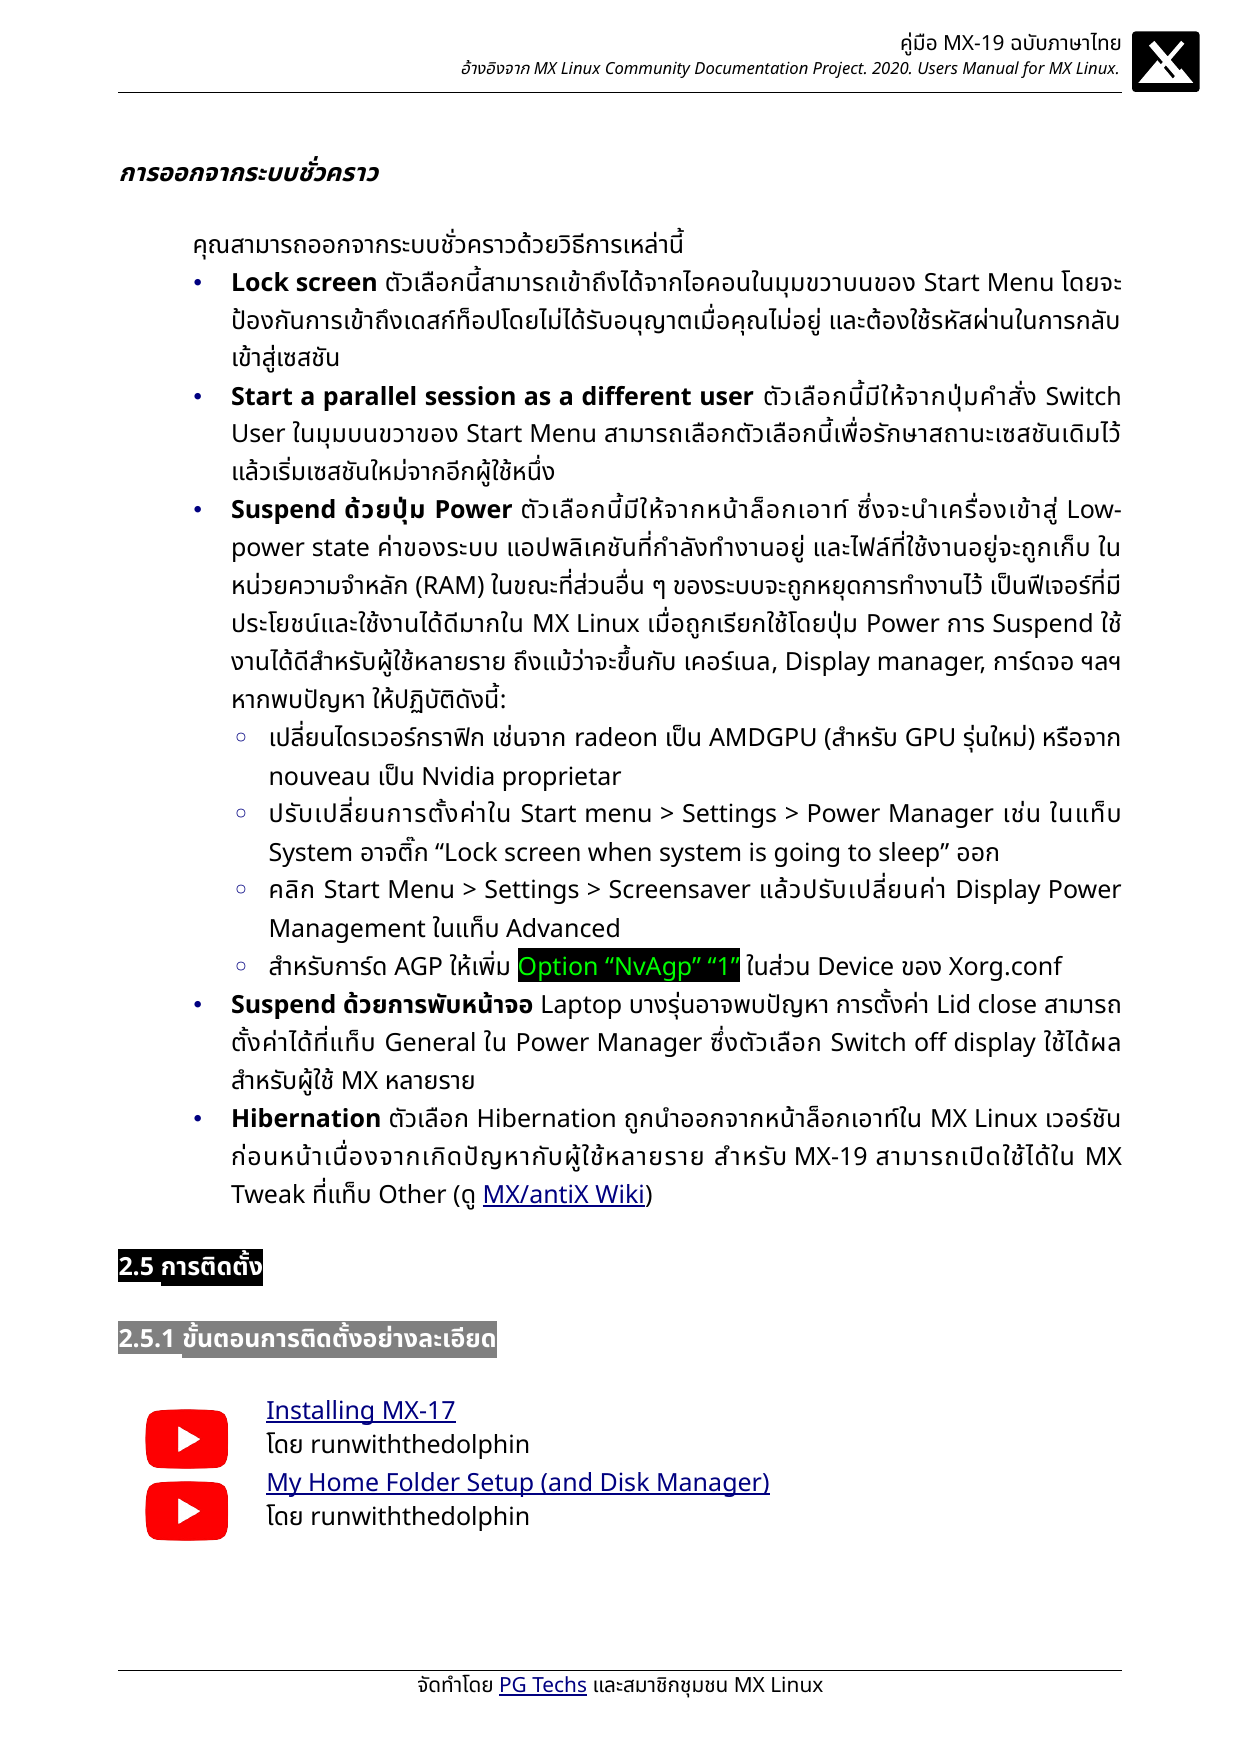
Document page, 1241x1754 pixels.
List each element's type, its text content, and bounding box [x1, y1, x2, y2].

list Hibernation ตัวเลือก Hibernation ถูกนำออกจากหน้าล็อกเอาท์ใน MX Linux เวอร์ชันก่อนหน้าเนื่องจากเกิดปัญหากับผู้ใช้หลายราย สำหรับMX-19 สามารถเปิดใช้ได้ใน MX Tweak ที่แท็บ Other (ดู MX/antiX Wiki) [193, 1100, 1122, 1214]
list Lock screen ตัวเลือกนี้สามารถเข้าถึงได้จากไอคอนในมุมขวาบนของ Start Menu โดยจะป้องกันการเข้าถึงเดสก์ท็อปโดยไม่ได้รับอนุญาตเมื่อคุณไม่อยู่ และต้องใช้รหัสผ่านในการกลับเข้าสู่เซสชัน [193, 264, 1122, 378]
list ปรับเปลี่ยนการตั้งค่าใน Start menu > Settings > Power Manager เช่น ในแท็บ System อาจติ๊ก “Lock screen when system is going to sleep” ออก [231, 796, 1122, 872]
text 2.5 การติดตั้ง [118, 1248, 1122, 1286]
text โดย runwiththedolphin [229, 1427, 1122, 1465]
picture [145, 1481, 229, 1541]
list Start a parallel session as a different user ตัวเลือกนี้มีให้จากปุ่มคำสั่ง Switch User ในมุมบนขวาของ Start Menu สามารถเลือกตัวเลือกนี้เพื่อรักษาสถานะเซสชันเดิมไว้ แล้วเริ่มเซสชันใหม่จากอีกผู้ใช้หนึ่ง [193, 378, 1122, 492]
text 2.5.1 ขั้นตอนการติดตั้งอย่างละเอียด [118, 1321, 1122, 1358]
list Suspend ด้วยปุ่ม Power ตัวเลือกนี้มีให้จากหน้าล็อกเอาท์ ซึ่งจะนำเครื่องเข้าสู่ Low- power state ค่าของระบบ แอปพลิเคชันที่กำลังทำงานอยู่ และไฟล์ที่ใช้งานอยู่จะถูกเก็บ ในหน่วยความจำหลัก (RAM) ในขณะที่ส่วนอื่น ๆ ของระบบจะถูกหยุดการทำงานไว้ เป็นฟีเจอร์ที่มีประโยชน์และใช้งานได้ดีมากใน MX Linux เมื่อถูกเรียกใช้โดยปุ่ม Power การ Suspend ใช้งานได้ดีสำหรับผู้ใช้หลายราย ถึงแม้ว่าจะขึ้นกับ เคอร์เนล, Display manager, การ์ดจอ ฯลฯ หากพบปัญหา ให้ปฏิบัติดังนี้: [193, 492, 1122, 720]
text My Home Folder Setup (and Disk Manager) [118, 1465, 1122, 1499]
list คลิก Start Menu > Settings > Screensaver แล้วปรับเปลี่ยนค่า Display Power Management ในแท็บ Advanced [231, 872, 1122, 948]
text คุณสามารถออกจากระบบชั่วคราวด้วยวิธีการเหล่านี้ [118, 226, 1122, 264]
text [118, 1499, 145, 1537]
list สำหรับการ์ด AGP ให้เพิ่ม Option “NvAgp” “1” ในส่วน Device ของ Xorg.conf [231, 948, 1122, 986]
text Installing MX-17 [118, 1393, 1122, 1427]
picture [145, 1409, 229, 1469]
list เปลี่ยนไดรเวอร์กราฟิก เช่นจาก radeon เป็น AMDGPU (สำหรับ GPU รุ่นใหม่) หรือจาก nouveau เป็น Nvidia proprietar [231, 720, 1122, 796]
text การออกจากระบบชั่วคราว [118, 154, 1122, 192]
list Suspend ด้วยการพับหน้าจอ Laptop บางรุ่นอาจพบปัญหา การตั้งค่า Lid close สามารถตั้งค่าได้ที่แท็บ General ใน Power Manager ซึ่งตัวเลือก Switch off display ใช้ได้ผลสำหรับผู้ใช้ MX หลายราย [193, 986, 1122, 1100]
text [118, 1427, 145, 1465]
text โดย runwiththedolphin [229, 1499, 1122, 1537]
